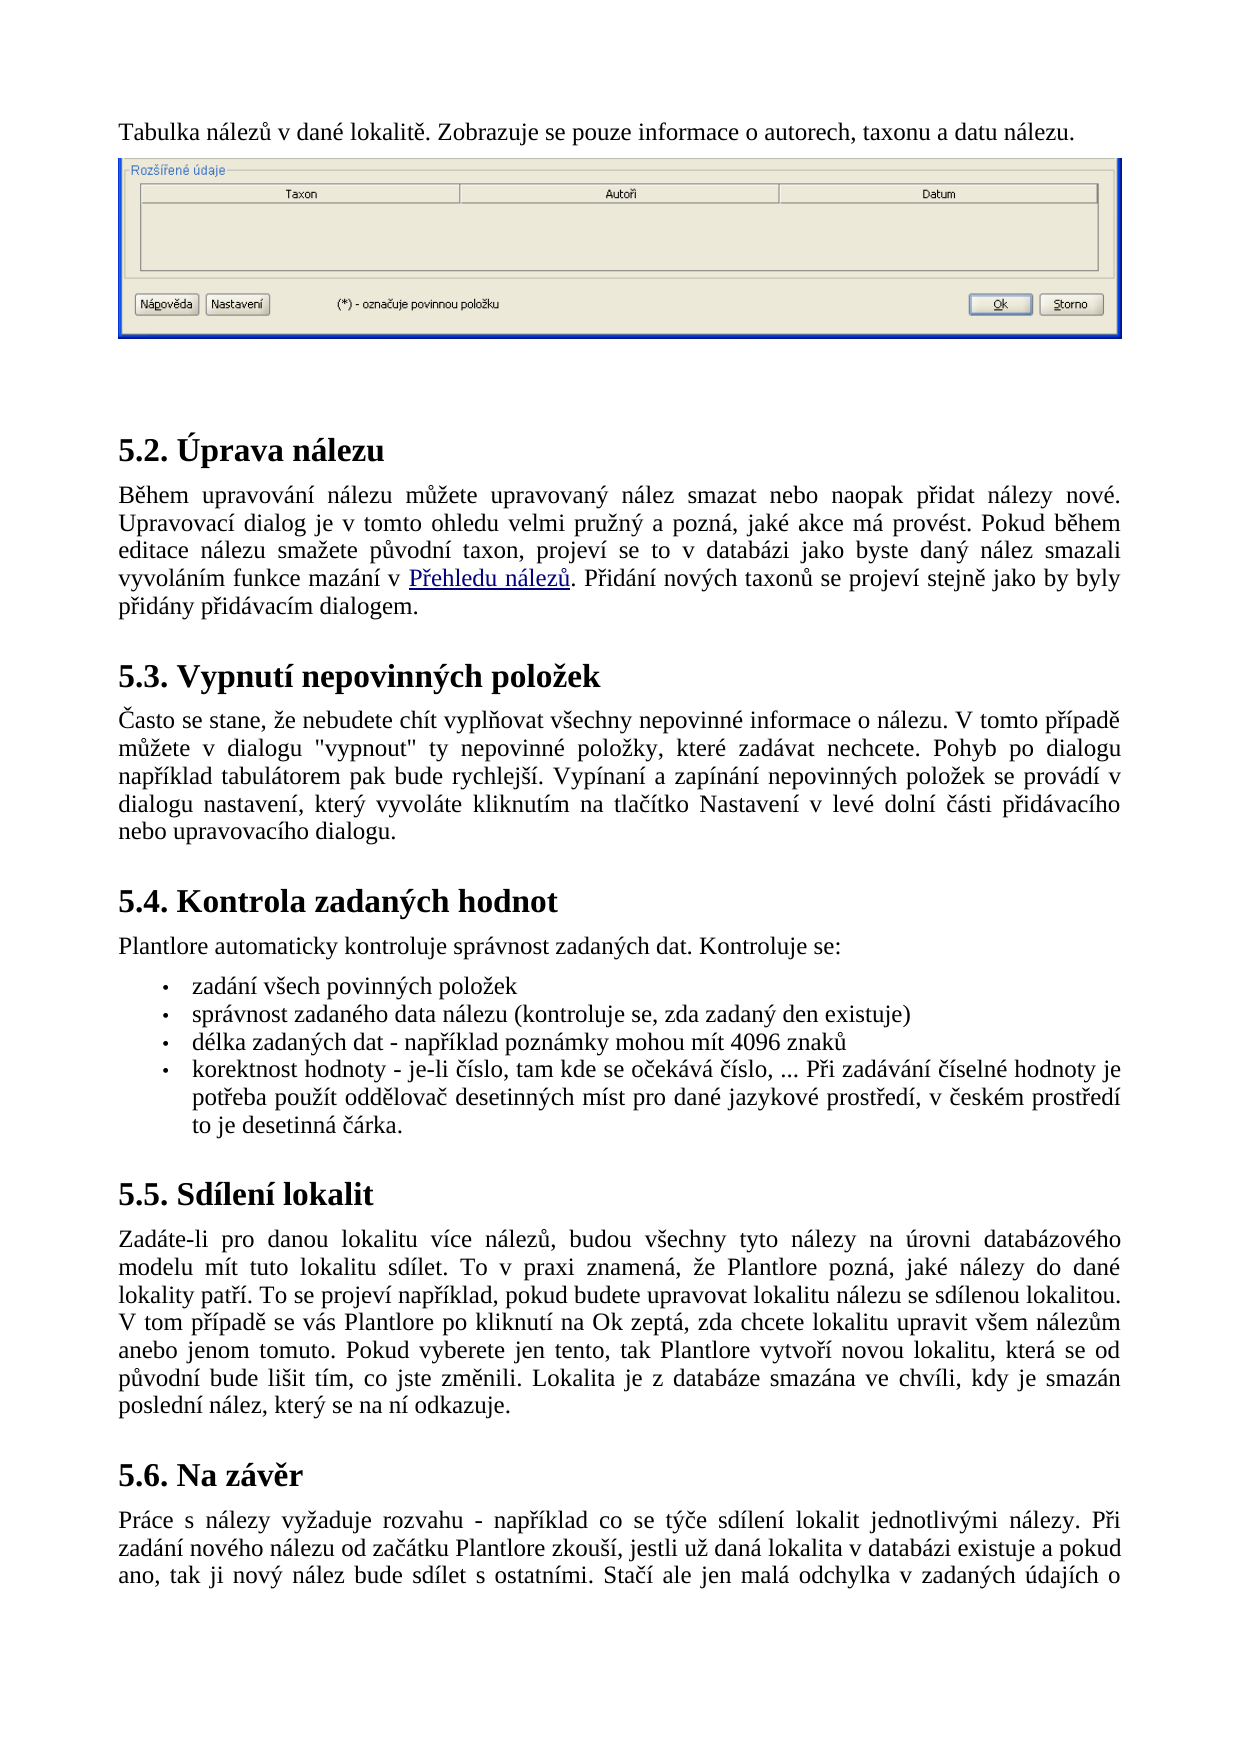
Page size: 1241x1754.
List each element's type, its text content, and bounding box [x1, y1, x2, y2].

text Zadáte-li pro danou lokalitu více nálezů, budou všechny tyto nálezy na úrovni databázového modelu mít tuto lokalitu sdílet. To v praxi znamená, že Plantlore pozná, jaké nálezy do dané lokality patří. To se projeví například, pokud budete upravovat lokalitu nálezu se sdílenou lokalitou. V tom případě se vás Plantlore po kliknutí na Ok zeptá, zda chcete lokalitu upravit všem nálezům anebo jenom tomuto. Pokud vyberete jen tento, tak Plantlore vytvoří novou lokalitu, která se od původní bude lišit tím, co jste změnili. Lokalita je z databáze smazána ve chvíli, kdy je smazán poslední nález, který se na ní odkazuje. [118, 1225, 1122, 1419]
text Práce s nálezy vyžaduje rozvahu - například co se týče sdílení lokalit jednotlivými nálezy. Při zadání nového nálezu od začátku Plantlore zkouší, jestli už daná lokalita v databázi existuje a pokud ano, tak ji nový nález bude sdílet s ostatními. Stačí ale jen malá odchylka v zadaných údajích o [118, 1506, 1122, 1589]
subtitle 5.4. Kontrola zadaných hodnot [118, 883, 1122, 919]
subtitle 5.2. Úprava nálezu [118, 432, 1122, 469]
subtitle 5.3. Vypnutí nepovinných položek [118, 657, 1122, 694]
text Tabulka nálezů v dané lokalitě. Zobrazuje se pouze informace o autorech, taxonu a datu nálezu. [118, 118, 1122, 146]
list zadání všech povinných položek [162, 972, 1122, 1000]
list správnost zadaného data nálezu (kontroluje se, zda zadaný den existuje) [162, 1000, 1122, 1028]
text Během upravování nálezu můžete upravovaný nález smazat nebo naopak přidat nálezy nové. Upravovací dialog je v tomto ohledu velmi pružný a pozná, jaké akce má provést. Pokud během editace nálezu smažete původní taxon, projeví se to v databázi jako byste daný nález smazali vyvoláním funkce mazání v Přehledu nálezů. Přidání nových taxonů se projeví stejně jako by byly přidány přidávacím dialogem. [118, 481, 1122, 620]
subtitle 5.6. Na závěr [118, 1457, 1122, 1494]
subtitle 5.5. Sdílení lokalit [118, 1176, 1122, 1213]
list délka zadaných dat - například poznámky mohou mít 4096 znaků [162, 1028, 1122, 1055]
text Plantlore automaticky kontroluje správnost zadaných dat. Kontroluje se: [118, 932, 1122, 960]
text Často se stane, že nebudete chít vyplňovat všechny nepovinné informace o nálezu. V tomto případě můžete v dialogu "vypnout" ty nepovinné položky, které zadávat nechcete. Pohyb po dialogu například tabulátorem pak bude rychlejší. Vypínaní a zapínání nepovinných položek se provádí v dialogu nastavení, který vyvoláte kliknutím na tlačítko Nastavení v levé dolní části přidávacího nebo upravovacího dialogu. [118, 707, 1122, 845]
list korektnost hodnoty - je-li číslo, tam kde se očekává číslo, ... Při zadávání číselné hodnoty je potřeba použít oddělovač desetinných míst pro dané jazykové prostředí, v českém prostředí to je desetinná čárka. [162, 1055, 1122, 1138]
picture [118, 158, 1122, 339]
